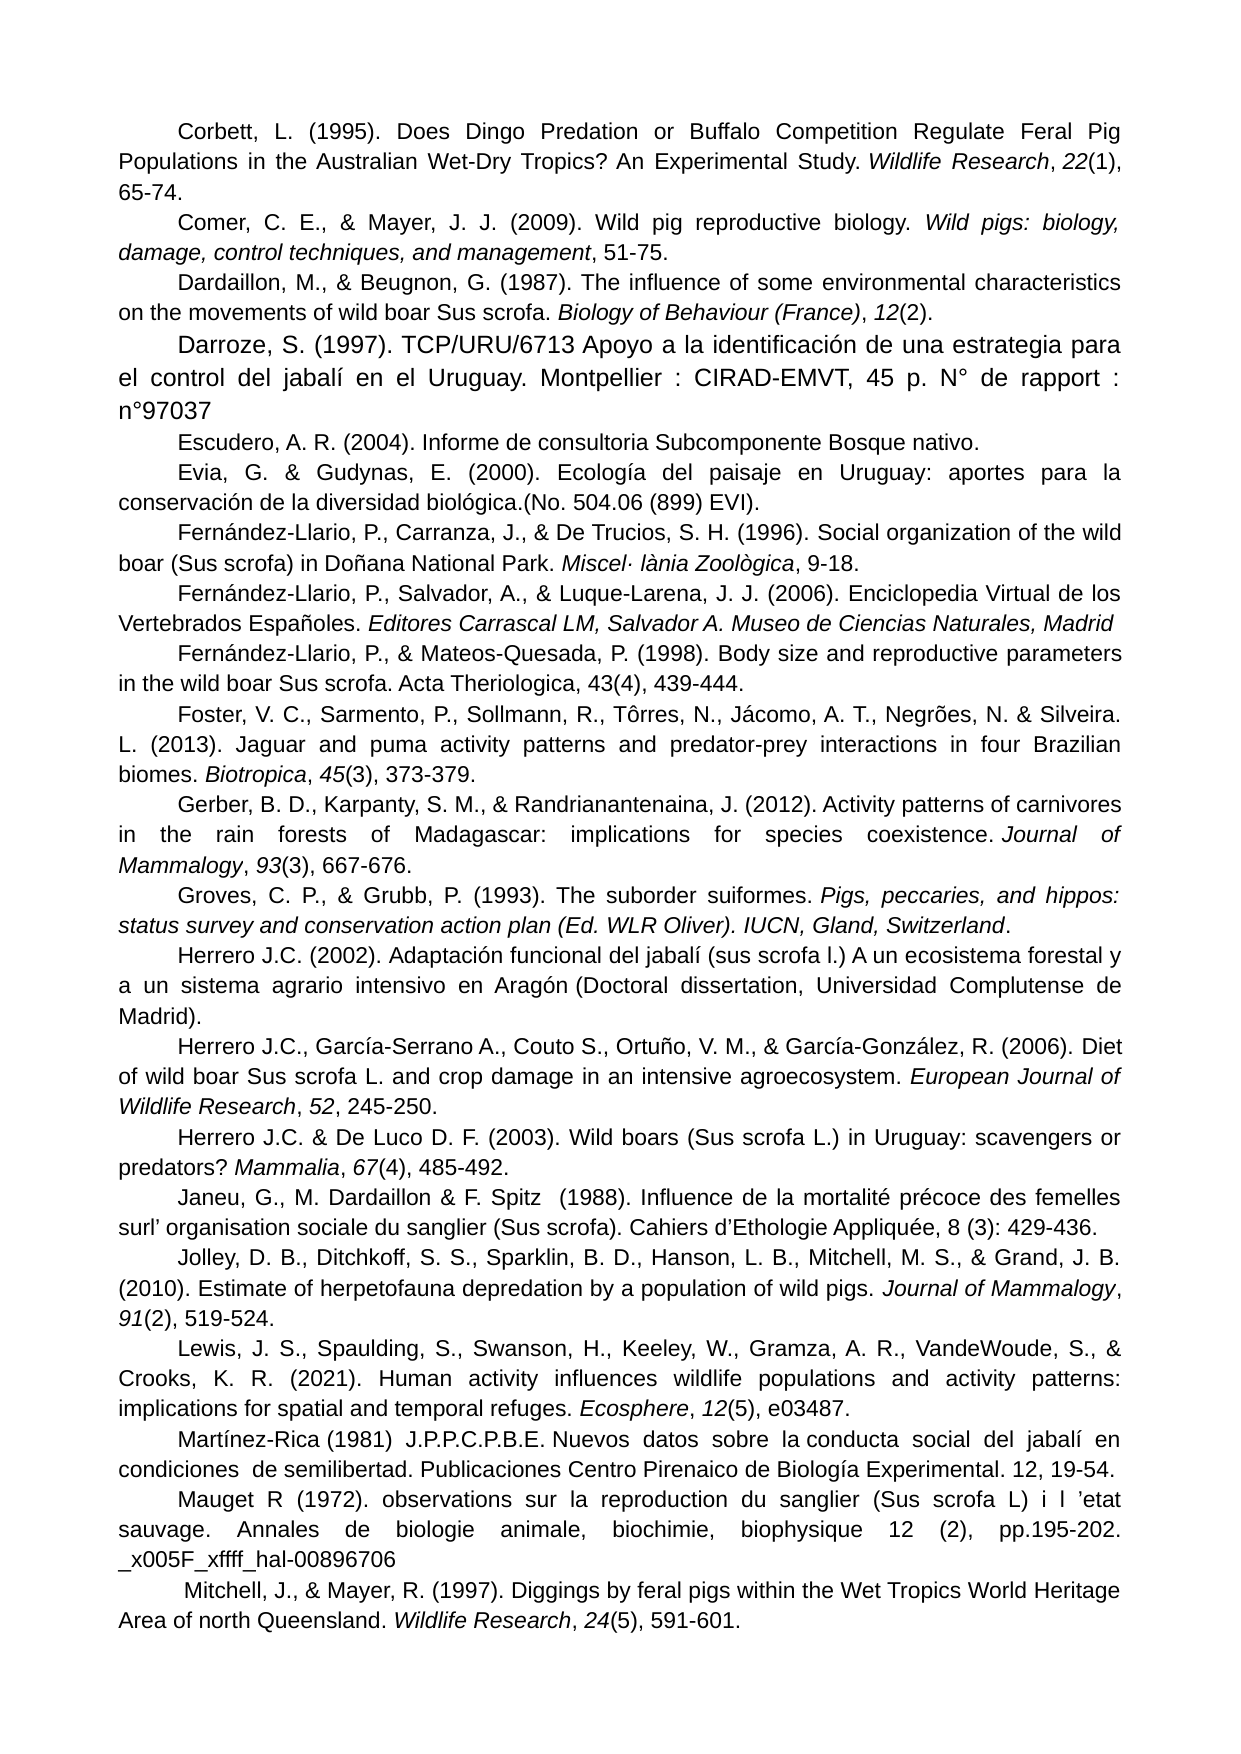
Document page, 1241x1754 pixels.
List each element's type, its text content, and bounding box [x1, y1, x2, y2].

text Janeu, G., M. Dardaillon & F. Spitz (1988). Influence de la mortalité précoce des femelles surl’ organisation sociale du sanglier (Sus scrofa). Cahiers d’Ethologie Appliquée, 8 (3): 429-436. [118, 1184, 1122, 1240]
text Gerber, B. D., Karpanty, S. M., & Randrianantenaina, J. (2012). Activity patterns of carnivores in the rain forests of Madagascar: implications for species coexistence. Journal of Mammalogy, 93(3), 667-676. [118, 791, 1122, 878]
text Mauget R (1972). observations sur la reproduction du sanglier (Sus scrofa L) i l ’etat sauvage. Annales de biologie animale, biochimie, biophysique 12 (2), pp.195-202. _x005F_xffff_hal-00896706 [118, 1486, 1122, 1573]
text Dardaillon, M., & Beugnon, G. (1987). The influence of some environmental characteristics on the movements of wild boar Sus scrofa. Biology of Behaviour (France), 12(2). [118, 269, 1122, 326]
text Martínez-Rica (1981) J.P.P.C.P.B.E. Nuevos datos sobre la conducta social del jabalí en condiciones de semilibertad. Publicaciones Centro Pirenaico de Biología Experimental. 12, 19-54. [118, 1426, 1122, 1482]
text Fernández-Llario, P., Carranza, J., & De Trucios, S. H. (1996). Social organization of the wild boar (Sus scrofa) in Doñana National Park. Miscel· lània Zoològica, 9-18. [118, 519, 1122, 576]
text Darroze, S. (1997). TCP/URU/6713 Apoyo a la identificación de una estrategia para el control del jabalí en el Uruguay. Montpellier : CIRAD-EMVT, 45 p. N° de rapport : n°97037 [118, 329, 1122, 424]
text Escudero, A. R. (2004). Informe de consultoria Subcomponente Bosque nativo. [118, 429, 1122, 455]
text Evia, G. & Gudynas, E. (2000). Ecología del paisaje en Uruguay: aportes para la conservación de la diversidad biológica.(No. 504.06 (899) EVI). [118, 459, 1122, 515]
text Herrero J.C., García-Serrano A., Couto S., Ortuño, V. M., & García-González, R. (2006). Diet of wild boar Sus scrofa L. and crop damage in an intensive agroecosystem. European Journal of Wildlife Research, 52, 245-250. [118, 1033, 1122, 1119]
text Herrero J.C. & De Luco D. F. (2003). Wild boars (Sus scrofa L.) in Uruguay: scavengers or predators? Mammalia, 67(4), 485-492. [118, 1123, 1122, 1180]
text Jolley, D. B., Ditchkoff, S. S., Sparklin, B. D., Hanson, L. B., Mitchell, M. S., & Grand, J. B. (2010). Estimate of herpetofauna depredation by a population of wild pigs. Journal of Mammalogy, 91(2), 519-524. [118, 1244, 1122, 1331]
text Comer, C. E., & Mayer, J. J. (2009). Wild pig reproductive biology. Wild pigs: biology, damage, control techniques, and management, 51-75. [118, 209, 1122, 265]
text Corbett, L. (1995). Does Dingo Predation or Buffalo Competition Regulate Feral Pig Populations in the Australian Wet-Dry Tropics? An Experimental Study. Wildlife Research, 22(1), 65-74. [118, 118, 1122, 205]
text Foster, V. C., Sarmento, P., Sollmann, R., Tôrres, N., Jácomo, A. T., Negrões, N. & Silveira. L. (2013). Jaguar and puma activity patterns and predator‐prey interactions in four Brazilian biomes. Biotropica, 45(3), 373-379. [118, 701, 1122, 787]
text Lewis, J. S., Spaulding, S., Swanson, H., Keeley, W., Gramza, A. R., VandeWoude, S., & Crooks, K. R. (2021). Human activity influences wildlife populations and activity patterns: implications for spatial and temporal refuges. Ecosphere, 12(5), e03487. [118, 1335, 1122, 1422]
text Fernández-Llario, P., & Mateos-Quesada, P. (1998). Body size and reproductive parameters in the wild boar Sus scrofa. Acta Theriologica, 43(4), 439-444. [118, 640, 1122, 697]
text Fernández-Llario, P., Salvador, A., & Luque-Larena, J. J. (2006). Enciclopedia Virtual de los Vertebrados Españoles. Editores Carrascal LM, Salvador A. Museo de Ciencias Naturales, Madrid [118, 580, 1122, 636]
text Groves, C. P., & Grubb, P. (1993). The suborder suiformes. Pigs, peccaries, and hippos: status survey and conservation action plan (Ed. WLR Oliver). IUCN, Gland, Switzerland. [118, 882, 1122, 938]
text Herrero J.C. (2002). Adaptación funcional del jabalí (sus scrofa l.) A un ecosistema forestal y a un sistema agrario intensivo en Aragón (Doctoral dissertation, Universidad Complutense de Madrid). [118, 942, 1122, 1029]
text Mitchell, J., & Mayer, R. (1997). Diggings by feral pigs within the Wet Tropics World Heritage Area of north Queensland. Wildlife Research, 24(5), 591-601. [118, 1577, 1122, 1633]
